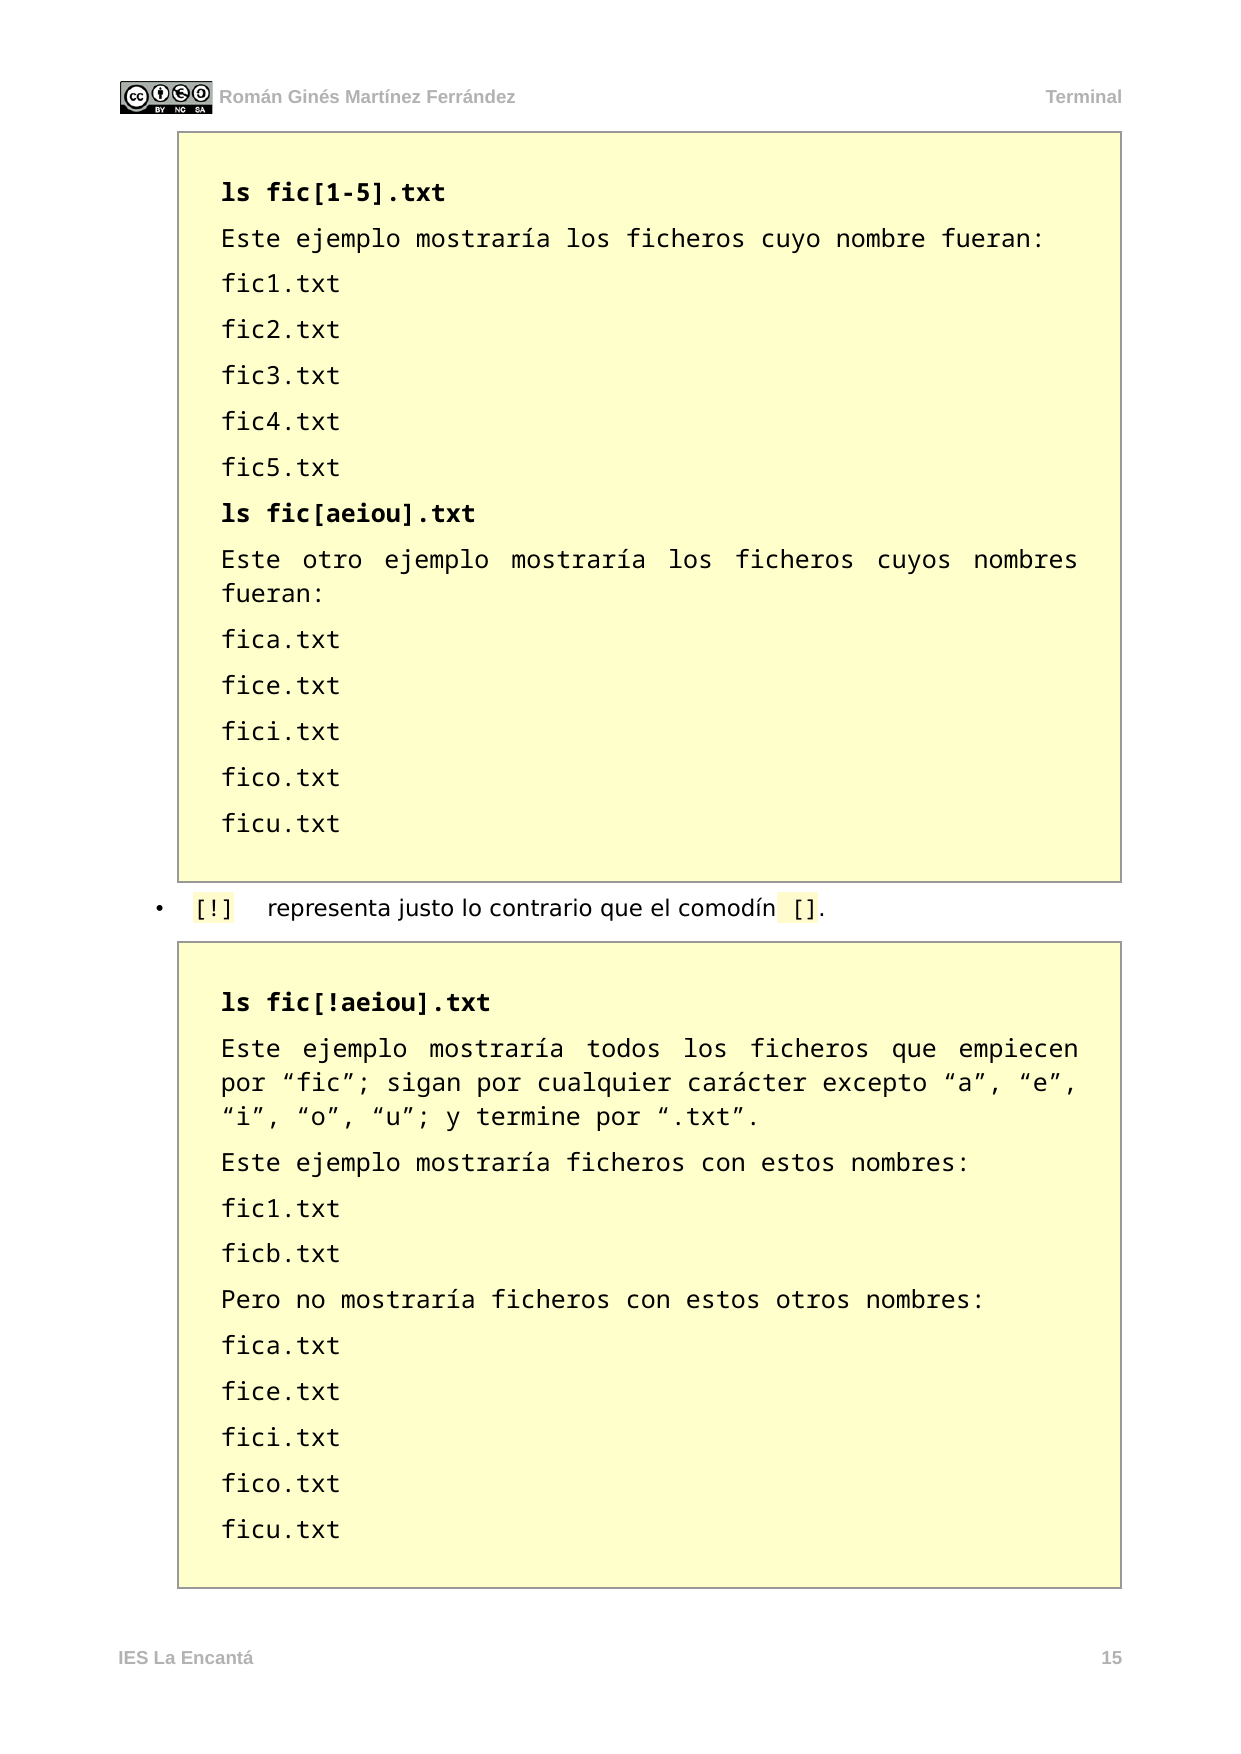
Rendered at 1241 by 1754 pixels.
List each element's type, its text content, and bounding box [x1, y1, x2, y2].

text Este ejemplo mostraría los ficheros cuyo nombre fueran: [179, 177, 1120, 223]
text Pero no mostraría ficheros con estos otros nombres: [179, 1239, 1120, 1284]
picture [120, 81, 213, 114]
text fice.txt [179, 1331, 1120, 1376]
text fico.txt [179, 1422, 1120, 1468]
text fic2.txt [179, 269, 1120, 314]
text ficu.txt [179, 1468, 1120, 1587]
text fic4.txt [179, 361, 1120, 406]
text fice.txt [179, 624, 1120, 670]
text fic3.txt [179, 314, 1120, 361]
text fica.txt [179, 578, 1120, 624]
text Este ejemplo mostraría ficheros con estos nombres: [179, 1101, 1120, 1147]
text ls fic[!aeiou].txt [179, 943, 1120, 987]
list [!] representa justo lo contrario que el comodín []. [234, 892, 777, 923]
list [!] representa justo lo contrario que el comodín []. [818, 892, 1122, 923]
text fico.txt [179, 716, 1120, 762]
text ficb.txt [179, 1193, 1120, 1239]
text fic1.txt [179, 1147, 1120, 1193]
text fic1.txt [179, 223, 1120, 269]
text fic5.txt [179, 406, 1120, 452]
text Este otro ejemplo mostraría los ficheros cuyos nombres fueran: [179, 498, 1120, 578]
text ls fic[aeiou].txt [179, 452, 1120, 498]
text ls fic[1-5].txt [179, 133, 1120, 177]
list [!] representa justo lo contrario que el comodín []. [156, 892, 193, 923]
text fica.txt [179, 1284, 1120, 1331]
text ficu.txt [179, 762, 1120, 881]
text fici.txt [179, 1376, 1120, 1422]
text fici.txt [179, 670, 1120, 716]
text Este ejemplo mostraría todos los ficheros que empiecen por “fic”; sigan por cualquier carácter excepto “a”, “e”, “i”, “o”, “u”; y termine por “.txt”. [179, 987, 1120, 1101]
